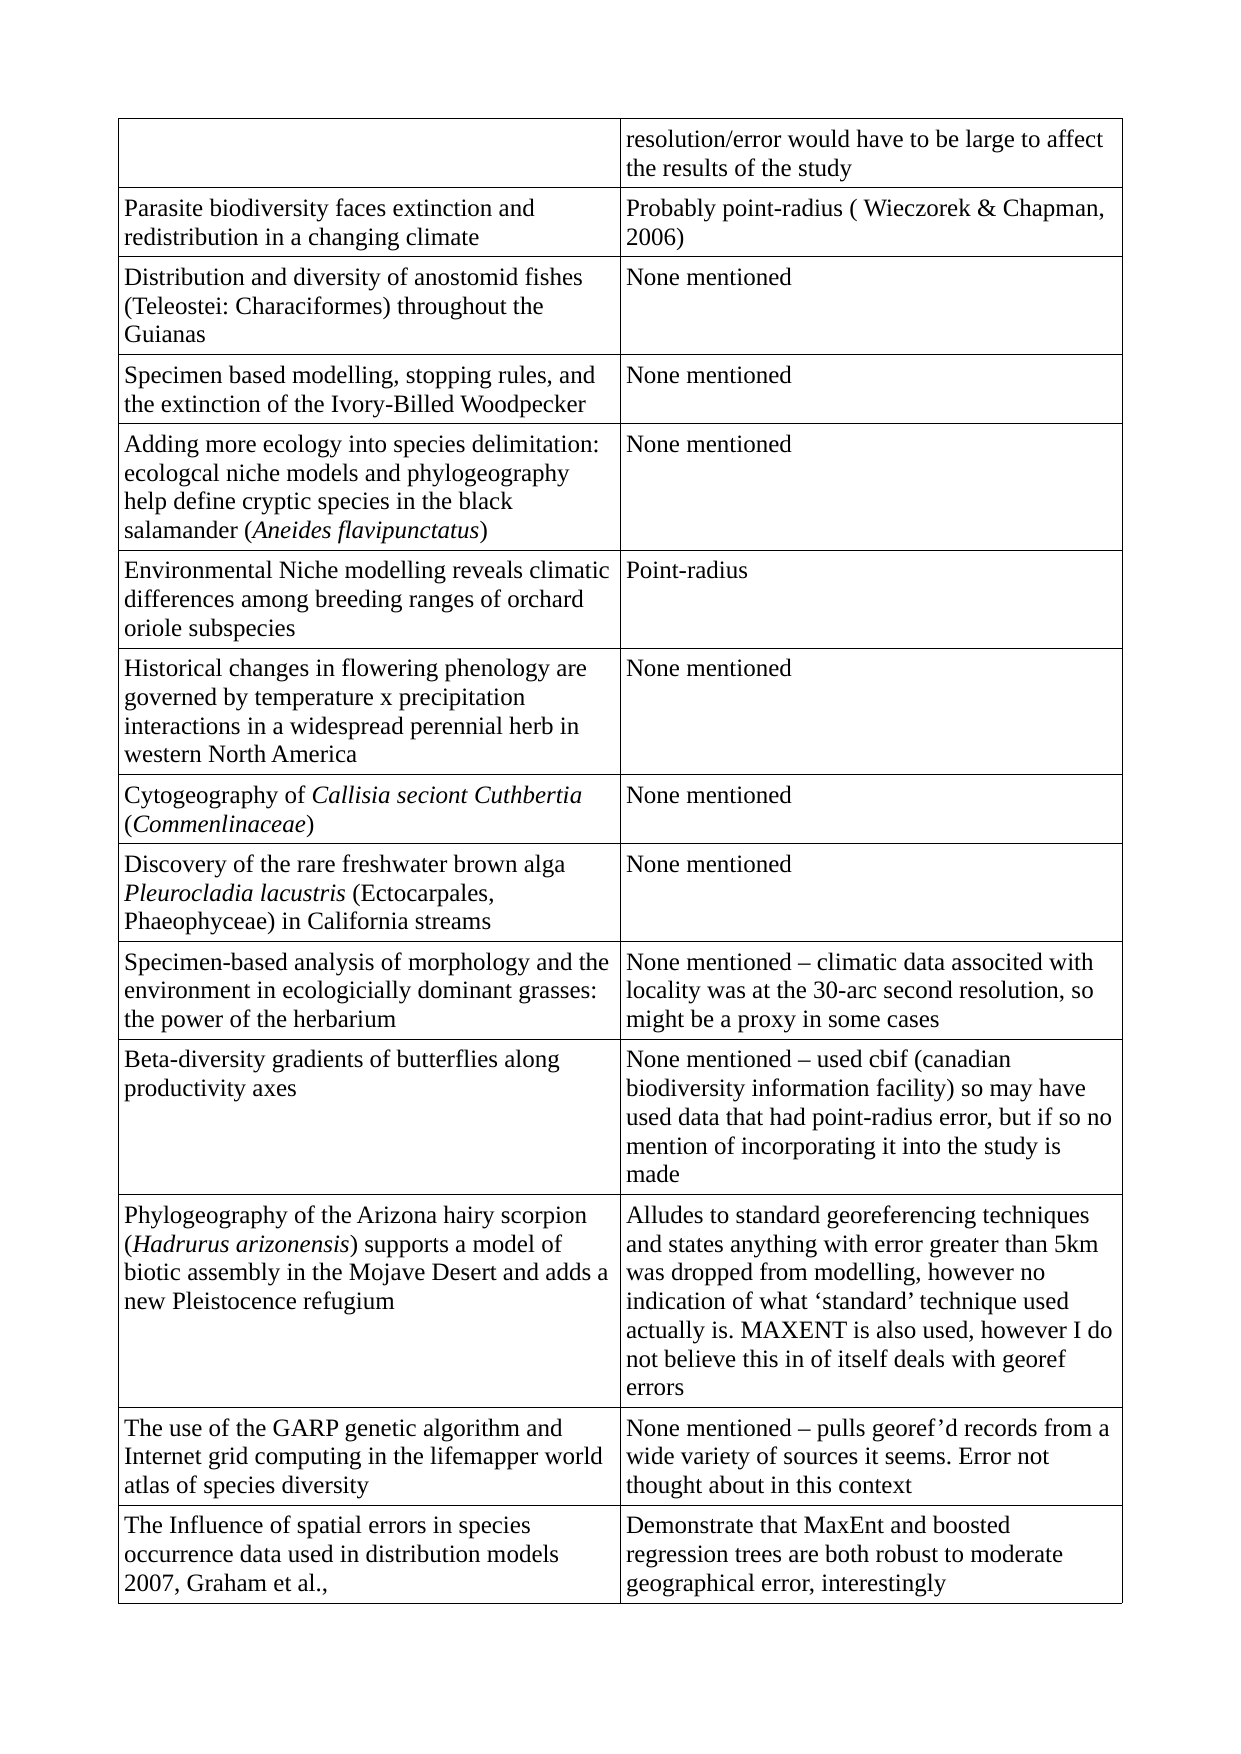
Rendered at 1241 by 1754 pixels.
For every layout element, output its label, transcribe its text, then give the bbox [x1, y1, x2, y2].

table_cell Discovery of the rare freshwater brown alga Pleurocladia lacustris (Ectocarpales, Phaeophyceae) in California streams [119, 844, 620, 941]
table_cell None mentioned – climatic data associted with locality was at the 30-arc second resolution, so might be a proxy in some cases [621, 942, 1122, 1039]
table_cell Historical changes in flowering phenology are governed by temperature x precipitation interactions in a widespread perennial herb in western North America [119, 649, 620, 774]
table_cell Beta-diversity gradients of butterflies along productivity axes [119, 1040, 620, 1194]
table_cell Environmental Niche modelling reveals climatic differences among breeding ranges of orchard oriole subspecies [119, 551, 620, 647]
table_cell None mentioned – pulls georef’d records from a wide variety of sources it seems. Error not thought about in this context [621, 1408, 1122, 1505]
table_cell Demonstrate that MaxEnt and boosted regression trees are both robust to moderate geographical error, interestingly [621, 1506, 1122, 1602]
table_cell None mentioned [621, 257, 1122, 354]
table_cell The use of the GARP genetic algorithm and Internet grid computing in the lifemapper world atlas of species diversity [119, 1408, 620, 1505]
table_cell resolution/error would have to be large to affect the results of the study [621, 119, 1122, 187]
table_cell [119, 119, 620, 187]
table_cell Specimen-based analysis of morphology and the environment in ecologicially dominant grasses: the power of the herbarium [119, 942, 620, 1039]
table_cell None mentioned [621, 844, 1122, 941]
table_cell None mentioned [621, 424, 1122, 550]
table_cell None mentioned [621, 775, 1122, 843]
table_cell None mentioned [621, 649, 1122, 774]
table_cell Point-radius [621, 551, 1122, 647]
table_cell Probably point-radius ( Wieczorek & Chapman, 2006) [621, 188, 1122, 256]
table_cell Phylogeography of the Arizona hairy scorpion (Hadrurus arizonensis) supports a model of biotic assembly in the Mojave Desert and adds a new Pleistocence refugium [119, 1195, 620, 1407]
table_cell None mentioned – used cbif (canadian biodiversity information facility) so may have used data that had point-radius error, but if so no mention of incorporating it into the study is made [621, 1040, 1122, 1194]
table_cell Specimen based modelling, stopping rules, and the extinction of the Ivory-Billed Woodpecker [119, 355, 620, 423]
table_cell Adding more ecology into species delimitation: ecologcal niche models and phylogeography help define cryptic species in the black salamander (Aneides flavipunctatus) [119, 424, 620, 550]
table_cell Parasite biodiversity faces extinction and redistribution in a changing climate [119, 188, 620, 256]
table_cell None mentioned [621, 355, 1122, 423]
table_cell The Influence of spatial errors in species occurrence data used in distribution models 2007, Graham et al., [119, 1506, 620, 1602]
table_cell Alludes to standard georeferencing techniques and states anything with error greater than 5km was dropped from modelling, however no indication of what ‘standard’ technique used actually is. MAXENT is also used, however I do not believe this in of itself deals with georef errors [621, 1195, 1122, 1407]
table_cell Distribution and diversity of anostomid fishes (Teleostei: Characiformes) throughout the Guianas [119, 257, 620, 354]
table_cell Cytogeography of Callisia seciont Cuthbertia (Commenlinaceae) [119, 775, 620, 843]
